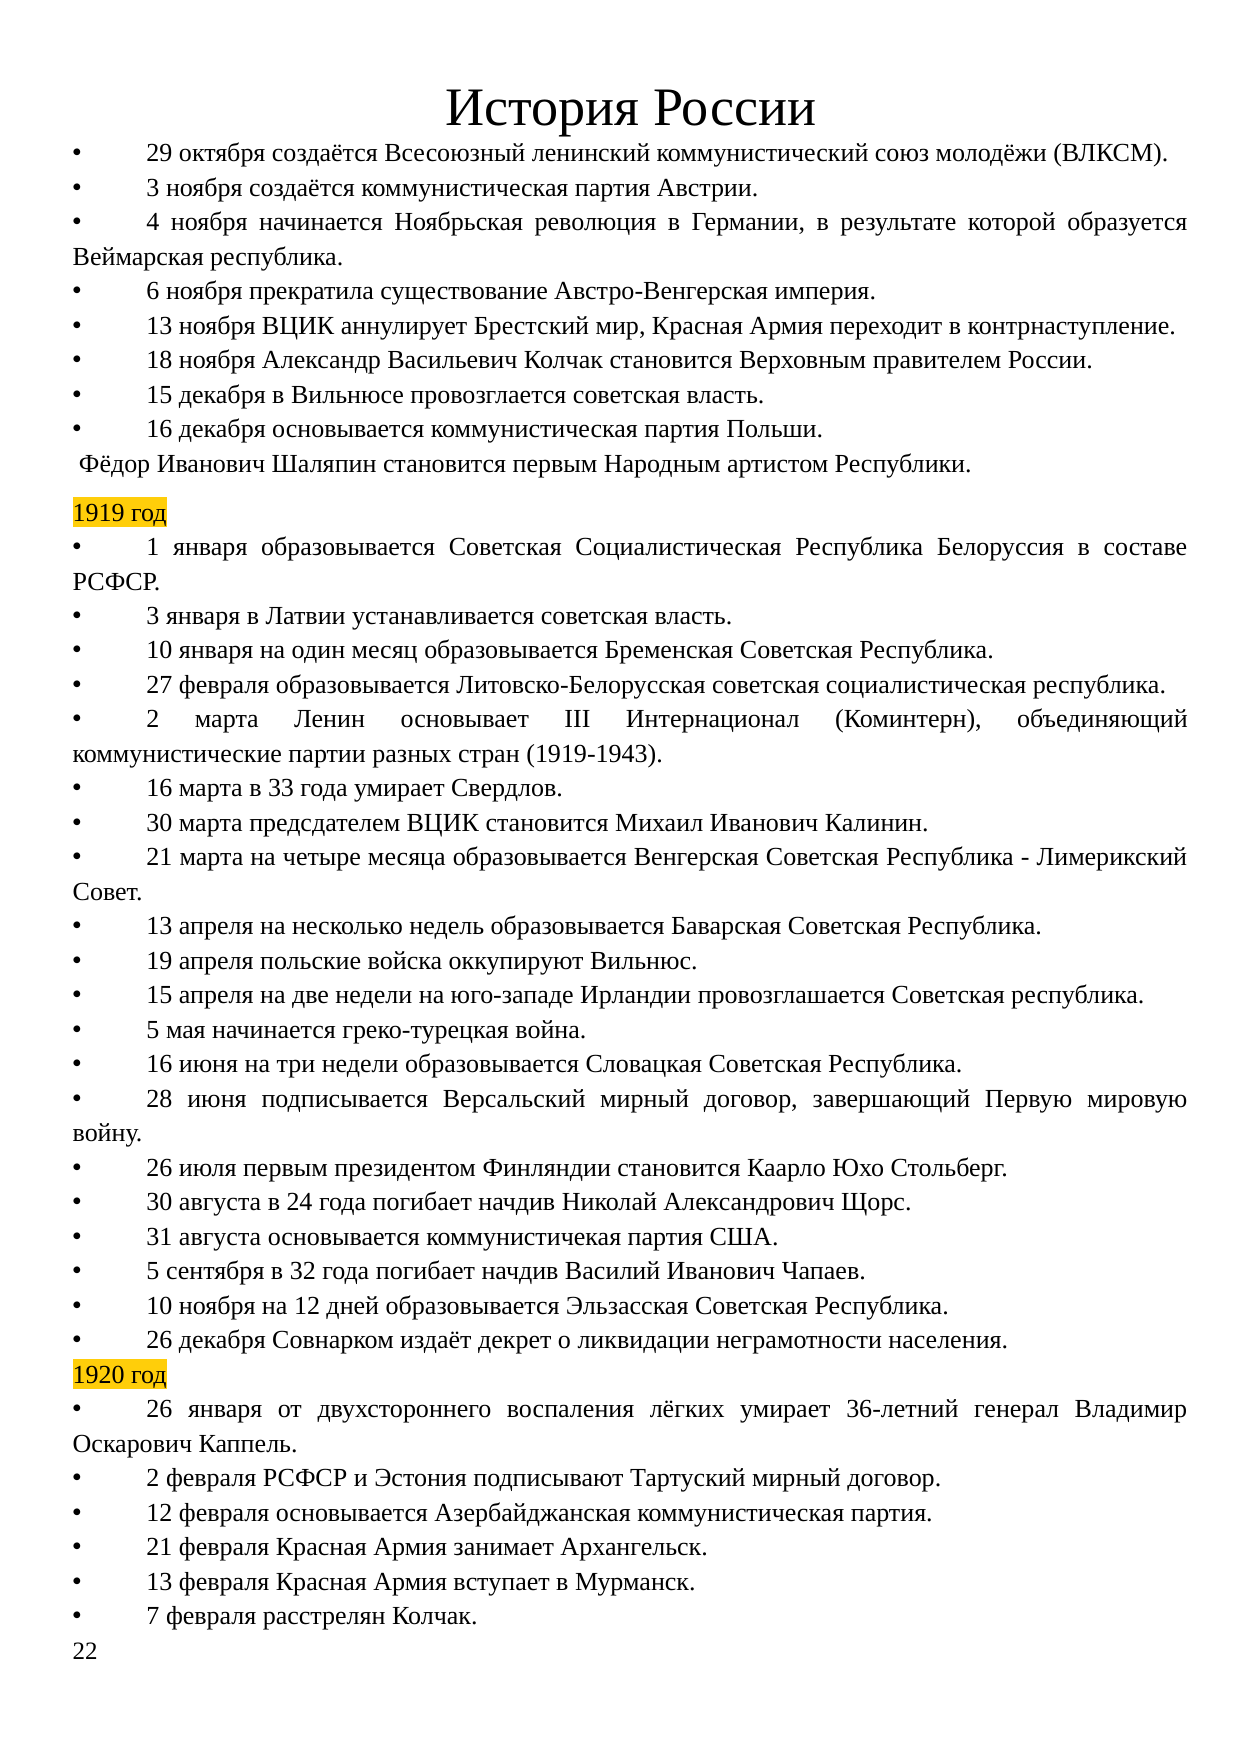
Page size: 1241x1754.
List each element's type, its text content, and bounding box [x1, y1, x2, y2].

list 21 февраля Красная Армия занимает Архангельск. [72, 1531, 1189, 1561]
list 2 февраля РСФСР и Эстония подписывают Тартуский мирный договор. [72, 1462, 1189, 1492]
list 7 февраля расстрелян Колчак. [72, 1600, 1189, 1630]
list 10 ноября на 12 дней образовывается Эльзасская Советская Республика. [72, 1290, 1189, 1320]
list 13 апреля на несколько недель образовывается Баварская Советская Республика. [72, 910, 1189, 940]
list 13 февраля Красная Армия вступает в Мурманск. [72, 1566, 1189, 1596]
list 26 декабря Совнарком издаёт декрет о ликвидации неграмотности населения. [72, 1324, 1189, 1354]
list 15 декабря в Вильнюсе провозглается советская власть. [72, 379, 1189, 409]
list 16 июня на три недели образовывается Словацкая Советская Республика. [72, 1048, 1189, 1078]
text 1920 год [72, 1359, 1189, 1389]
text 1919 год [72, 497, 1189, 527]
list 1 января образовывается Советская Социалистическая Республика Белоруссия в составе РСФСР. [72, 531, 1189, 596]
list 6 ноября прекратила существование Австро-Венгерская империя. [72, 275, 1189, 305]
list 28 июня подписывается Версальский мирный договор, завершающий Первую мировую войну. [72, 1083, 1189, 1147]
text Фёдор Иванович Шаляпин становится первым Народным артистом Республики. [72, 448, 1189, 478]
list 16 марта в 33 года умирает Свердлов. [72, 772, 1189, 802]
list 5 мая начинается греко-турецкая война. [72, 1014, 1189, 1044]
list 16 декабря основывается коммунистическая партия Польши. [72, 413, 1189, 443]
list 27 февраля образовывается Литовско-Белорусская советская социалистическая республика. [72, 669, 1189, 699]
list 3 ноября создаётся коммунистическая партия Австрии. [72, 172, 1189, 202]
list 5 сентября в 32 года погибает начдив Василий Иванович Чапаев. [72, 1255, 1189, 1285]
list 12 февраля основывается Азербайджанская коммунистическая партия. [72, 1497, 1189, 1527]
list 30 марта предсдателем ВЦИК становится Михаил Иванович Калинин. [72, 807, 1189, 837]
list 26 января от двухстороннего воспаления лёгких умирает 36-летний генерал Владимир Оскарович Каппель. [72, 1393, 1189, 1458]
list 21 марта на четыре месяца образовывается Венгерская Советская Республика - Лимерикский Совет. [72, 841, 1189, 906]
list 18 ноября Александр Васильевич Колчак становится Верховным правителем России. [72, 344, 1189, 374]
list 2 марта Ленин основывает III Интернационал (Коминтерн), объединяющий коммунистические партии разных стран (1919-1943). [72, 703, 1189, 768]
list 29 октября создаётся Всесоюзный ленинский коммунистический союз молодёжи (ВЛКСМ). [72, 137, 1189, 167]
list 13 ноября ВЦИК аннулирует Брестский мир, Красная Армия переходит в контрнаступление. [72, 310, 1189, 340]
list 26 июля первым президентом Финляндии становится Каарло Юхо Стольберг. [72, 1152, 1189, 1182]
list 19 апреля польские войска оккупируют Вильнюс. [72, 945, 1189, 975]
list 30 августа в 24 года погибает начдив Николай Александрович Щорс. [72, 1186, 1189, 1216]
list 10 января на один месяц образовывается Бременская Советская Республика. [72, 634, 1189, 664]
list 15 апреля на две недели на юго-западе Ирландии провозглашается Советская республика. [72, 979, 1189, 1009]
list 4 ноября начинается Ноябрьская революция в Германии, в результате которой образуется Веймарская республика. [72, 206, 1189, 271]
list 3 января в Латвии устанавливается советская власть. [72, 600, 1189, 630]
list 31 августа основывается коммунистичекая партия США. [72, 1221, 1189, 1251]
